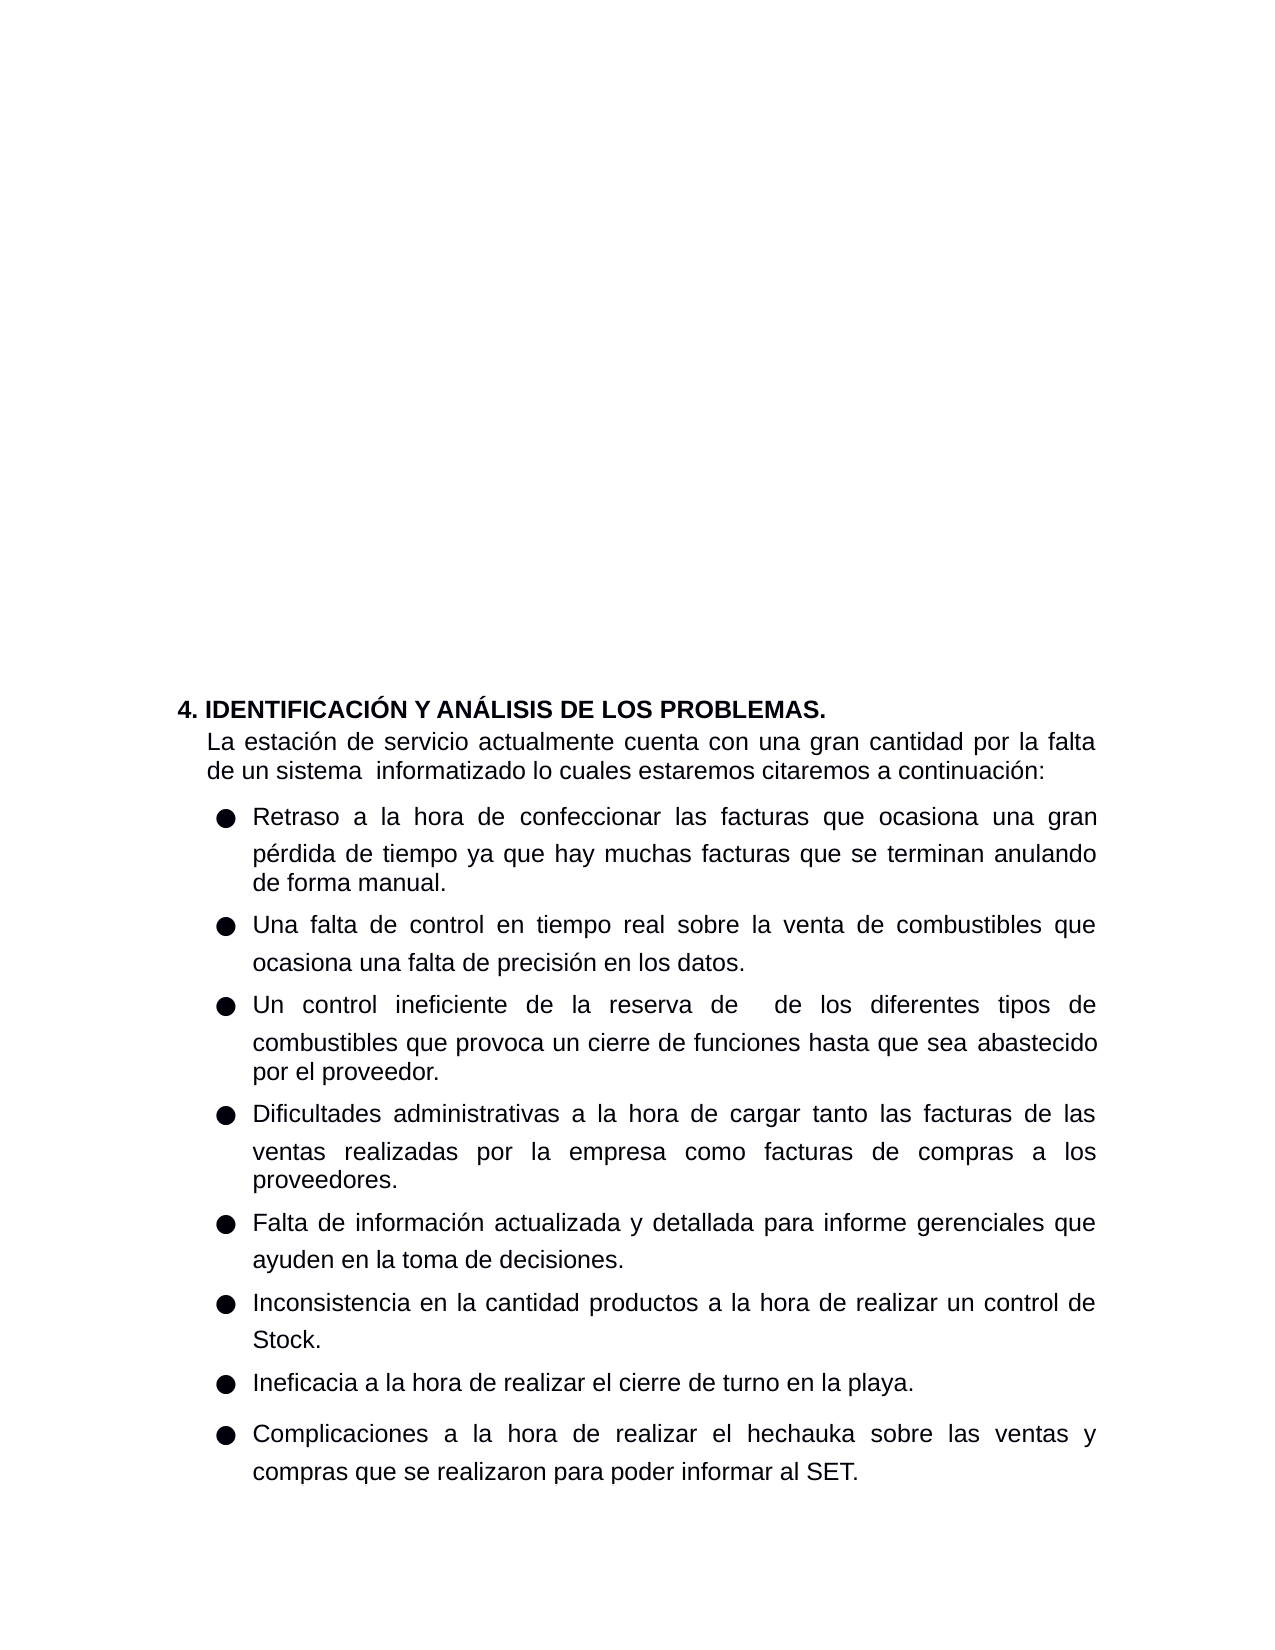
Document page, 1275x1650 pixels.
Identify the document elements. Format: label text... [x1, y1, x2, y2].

text 4. IDENTIFICACIÓN Y ANÁLISIS DE LOS PROBLEMAS. [177, 694, 1098, 724]
list Una falta de control en tiempo real sobre la venta de combustibles que ocasiona una falta de precisión en los datos. [215, 895, 1098, 975]
list Dificultades administrativas a la hora de cargar tanto las facturas de las ventas realizadas por la empresa como facturas de compras a los proveedores. [215, 1084, 1098, 1193]
list Un control ineficiente de la reserva de de los diferentes tipos de combustibles que provoca un cierre de funciones hasta que sea abastecido por el proveedor. [215, 975, 1098, 1084]
list Complicaciones a la hora de realizar el hechauka sobre las ventas y compras que se realizaron para poder informar al SET. [215, 1404, 1098, 1484]
list Retraso a la hora de confeccionar las facturas que ocasiona una gran pérdida de tiempo ya que hay muchas facturas que se terminan anulando de forma manual. [215, 788, 1098, 895]
list Falta de información actualizada y detallada para informe gerenciales que ayuden en la toma de decisiones. [215, 1193, 1098, 1273]
list Ineficacia a la hora de realizar el cierre de turno en la playa. [215, 1353, 1098, 1404]
list Inconsistencia en la cantidad productos a la hora de realizar un control de Stock. [215, 1273, 1098, 1353]
text La estación de servicio actualmente cuenta con una gran cantidad por la falta de un sistema informatizado lo cuales estaremos citaremos a continuación: [207, 727, 1098, 785]
